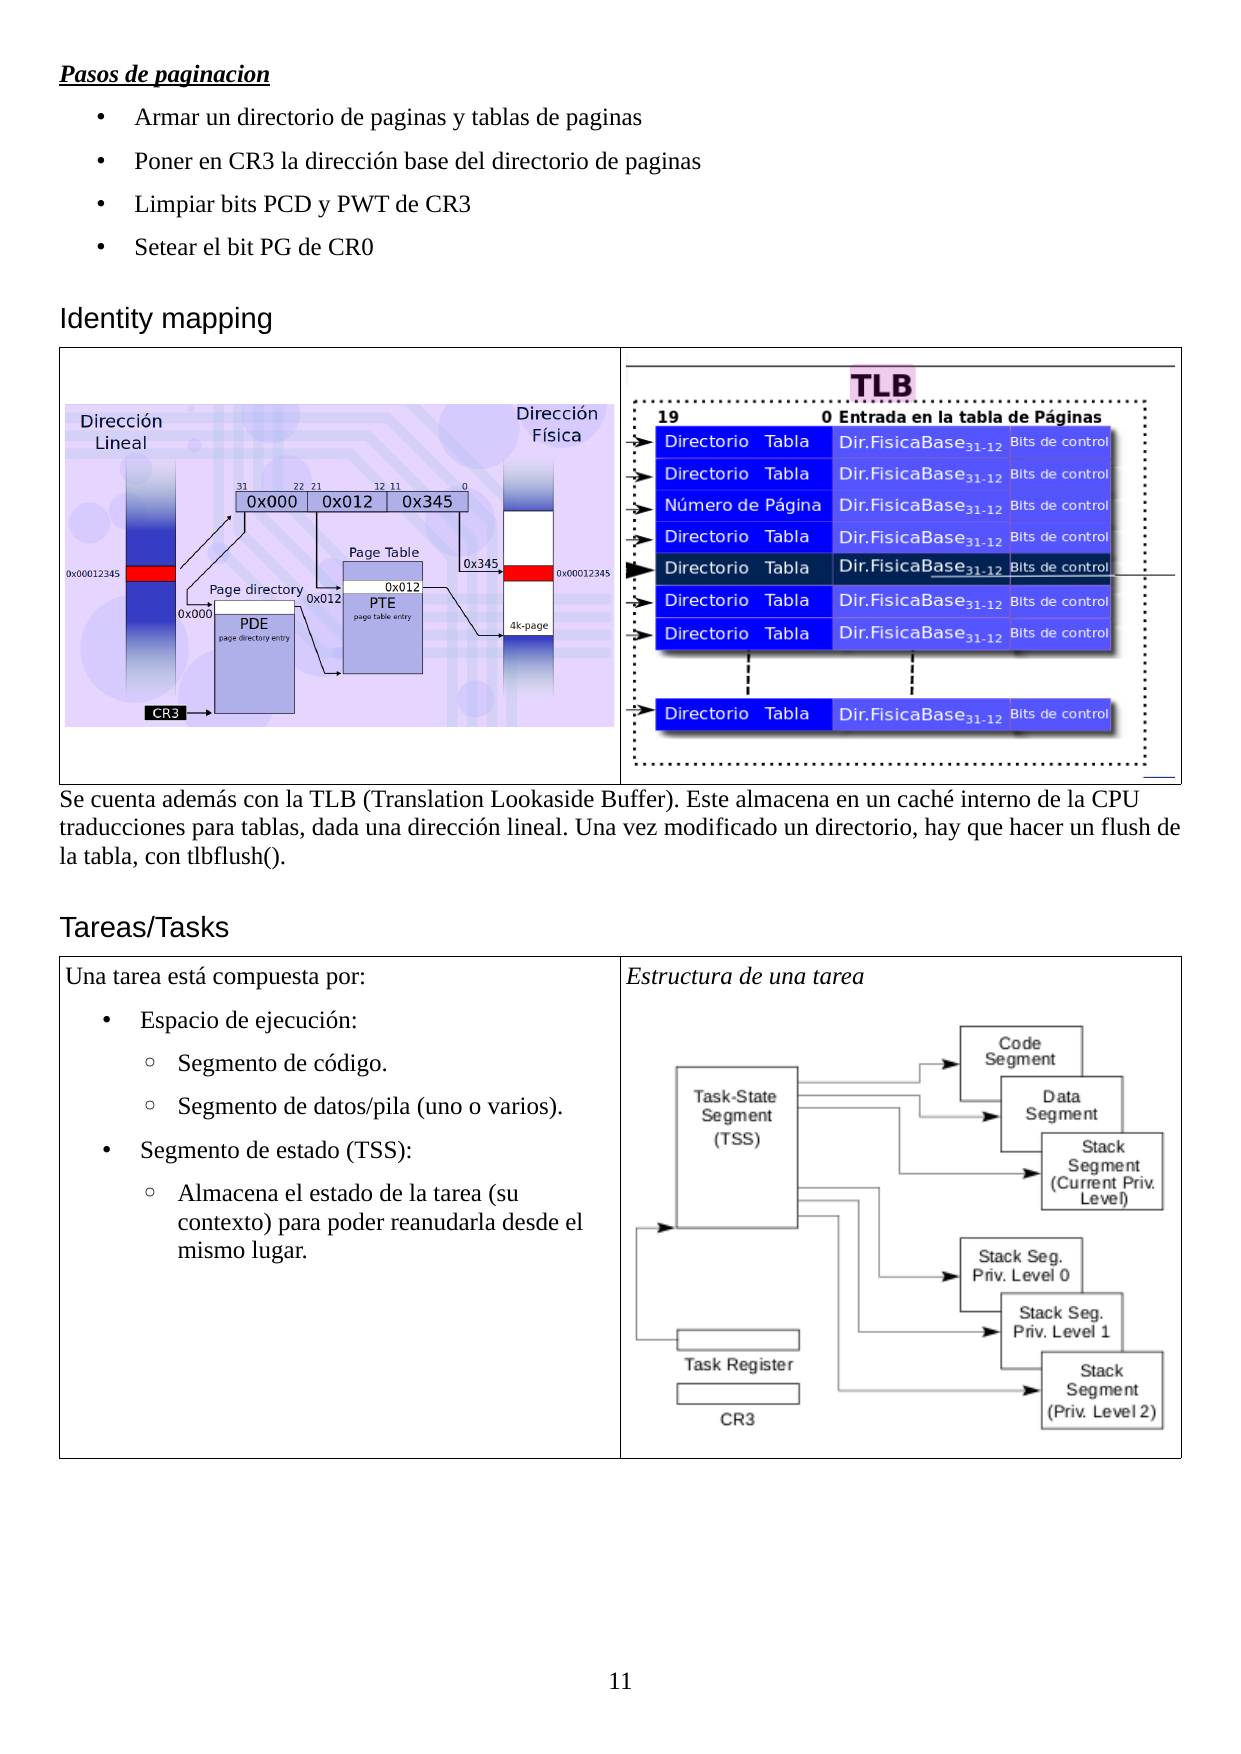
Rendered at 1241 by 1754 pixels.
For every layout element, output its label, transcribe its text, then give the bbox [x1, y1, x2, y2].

subtitle Tareas/Tasks [59, 909, 1181, 943]
table_header Una tarea está compuesta por: Espacio de ejecución: Segmento de código. Segmento de datos/pila (uno o varios). Segmento de estado (TSS): Almacena el estado de la tarea (su contexto) para poder reanudarla desde el mismo lugar. [60, 957, 620, 1458]
table_header [621, 348, 1181, 784]
picture [625, 1004, 1176, 1438]
list Poner en CR3 la dirección base del directorio de paginas [97, 146, 1181, 174]
text Pasos de paginacion [59, 59, 1181, 88]
list Limpiar bits PCD y PWT de CR3 [97, 189, 1181, 218]
table_header [60, 348, 620, 784]
text Se cuenta además con la TLB (Translation Lookaside Buffer). Este almacena en un caché interno de la CPU traducciones para tablas, dada una dirección lineal. Una vez modificado un directorio, hay que hacer un flush de la tabla, con tlbflush(). [59, 785, 1181, 870]
picture [625, 352, 1176, 778]
table_header Estructura de una tarea [621, 957, 1181, 1458]
picture [64, 404, 615, 727]
list Armar un directorio de paginas y tablas de paginas [97, 102, 1181, 131]
subtitle Identity mapping [59, 301, 1181, 334]
list Setear el bit PG de CR0 [97, 232, 1181, 261]
